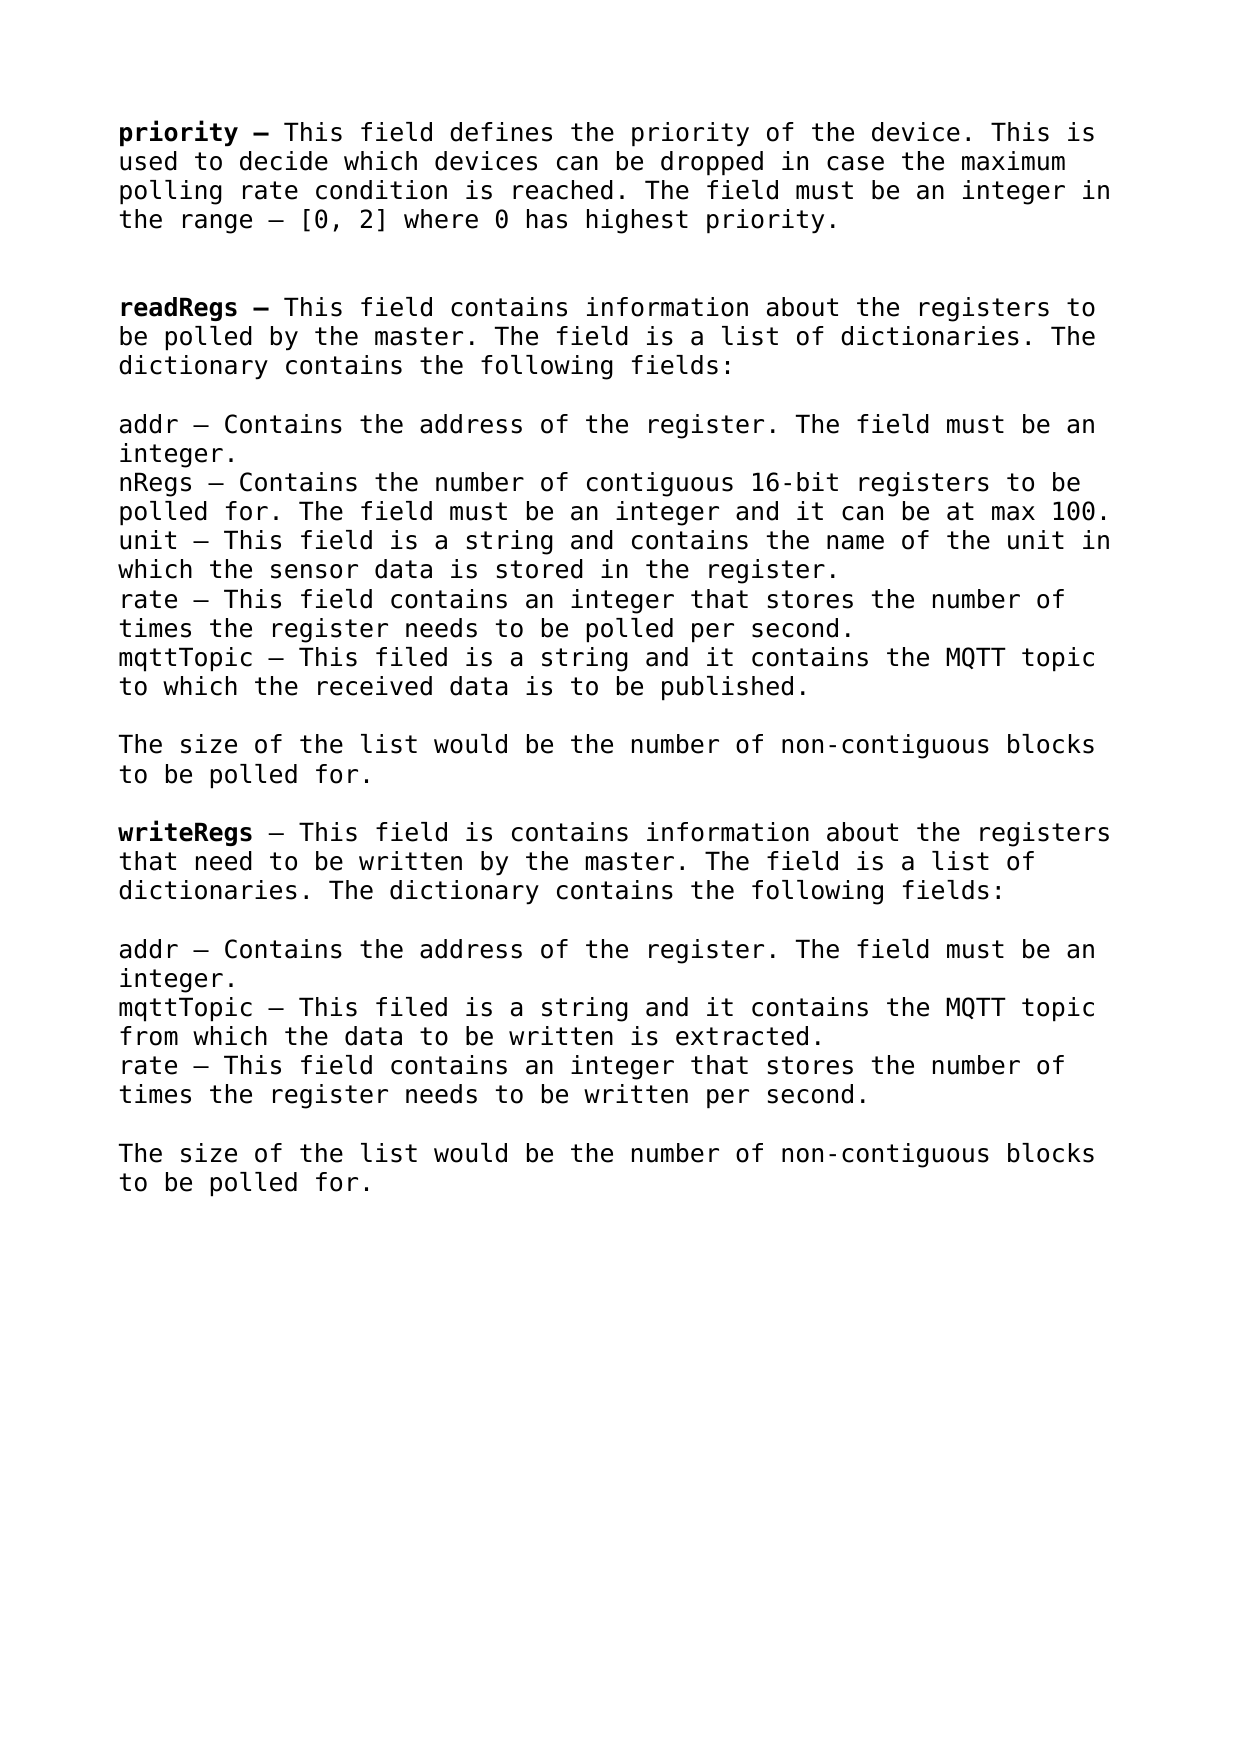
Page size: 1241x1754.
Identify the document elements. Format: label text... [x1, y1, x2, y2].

text readRegs – This field contains information about the registers to be polled by the master. The field is a list of dictionaries. The dictionary contains the following fields: [118, 293, 1122, 381]
text addr – Contains the address of the register. The field must be an integer. [118, 410, 1122, 468]
text The size of the list would be the number of non-contiguous blocks to be polled for. [118, 731, 1122, 789]
text unit – This field is a string and contains the name of the unit in which the sensor data is stored in the register. [118, 526, 1122, 585]
text priority – This field defines the priority of the device. This is used to decide which devices can be dropped in case the maximum polling rate condition is reached. The field must be an integer in the range – [0, 2] where 0 has highest priority. [118, 118, 1122, 235]
text mqttTopic – This filed is a string and it contains the MQTT topic to which the received data is to be published. [118, 643, 1122, 701]
text addr – Contains the address of the register. The field must be an integer. [118, 935, 1122, 993]
text writeRegs – This field is contains information about the registers that need to be written by the master. The field is a list of dictionaries. The dictionary contains the following fields: [118, 818, 1122, 906]
text rate – This field contains an integer that stores the number of times the register needs to be polled per second. [118, 585, 1122, 643]
text mqttTopic – This filed is a string and it contains the MQTT topic from which the data to be written is extracted. [118, 993, 1122, 1051]
text rate – This field contains an integer that stores the number of times the register needs to be written per second. [118, 1051, 1122, 1110]
text nRegs – Contains the number of contiguous 16-bit registers to be polled for. The field must be an integer and it can be at max 100. [118, 468, 1122, 526]
text The size of the list would be the number of non-contiguous blocks to be polled for. [118, 1139, 1122, 1197]
